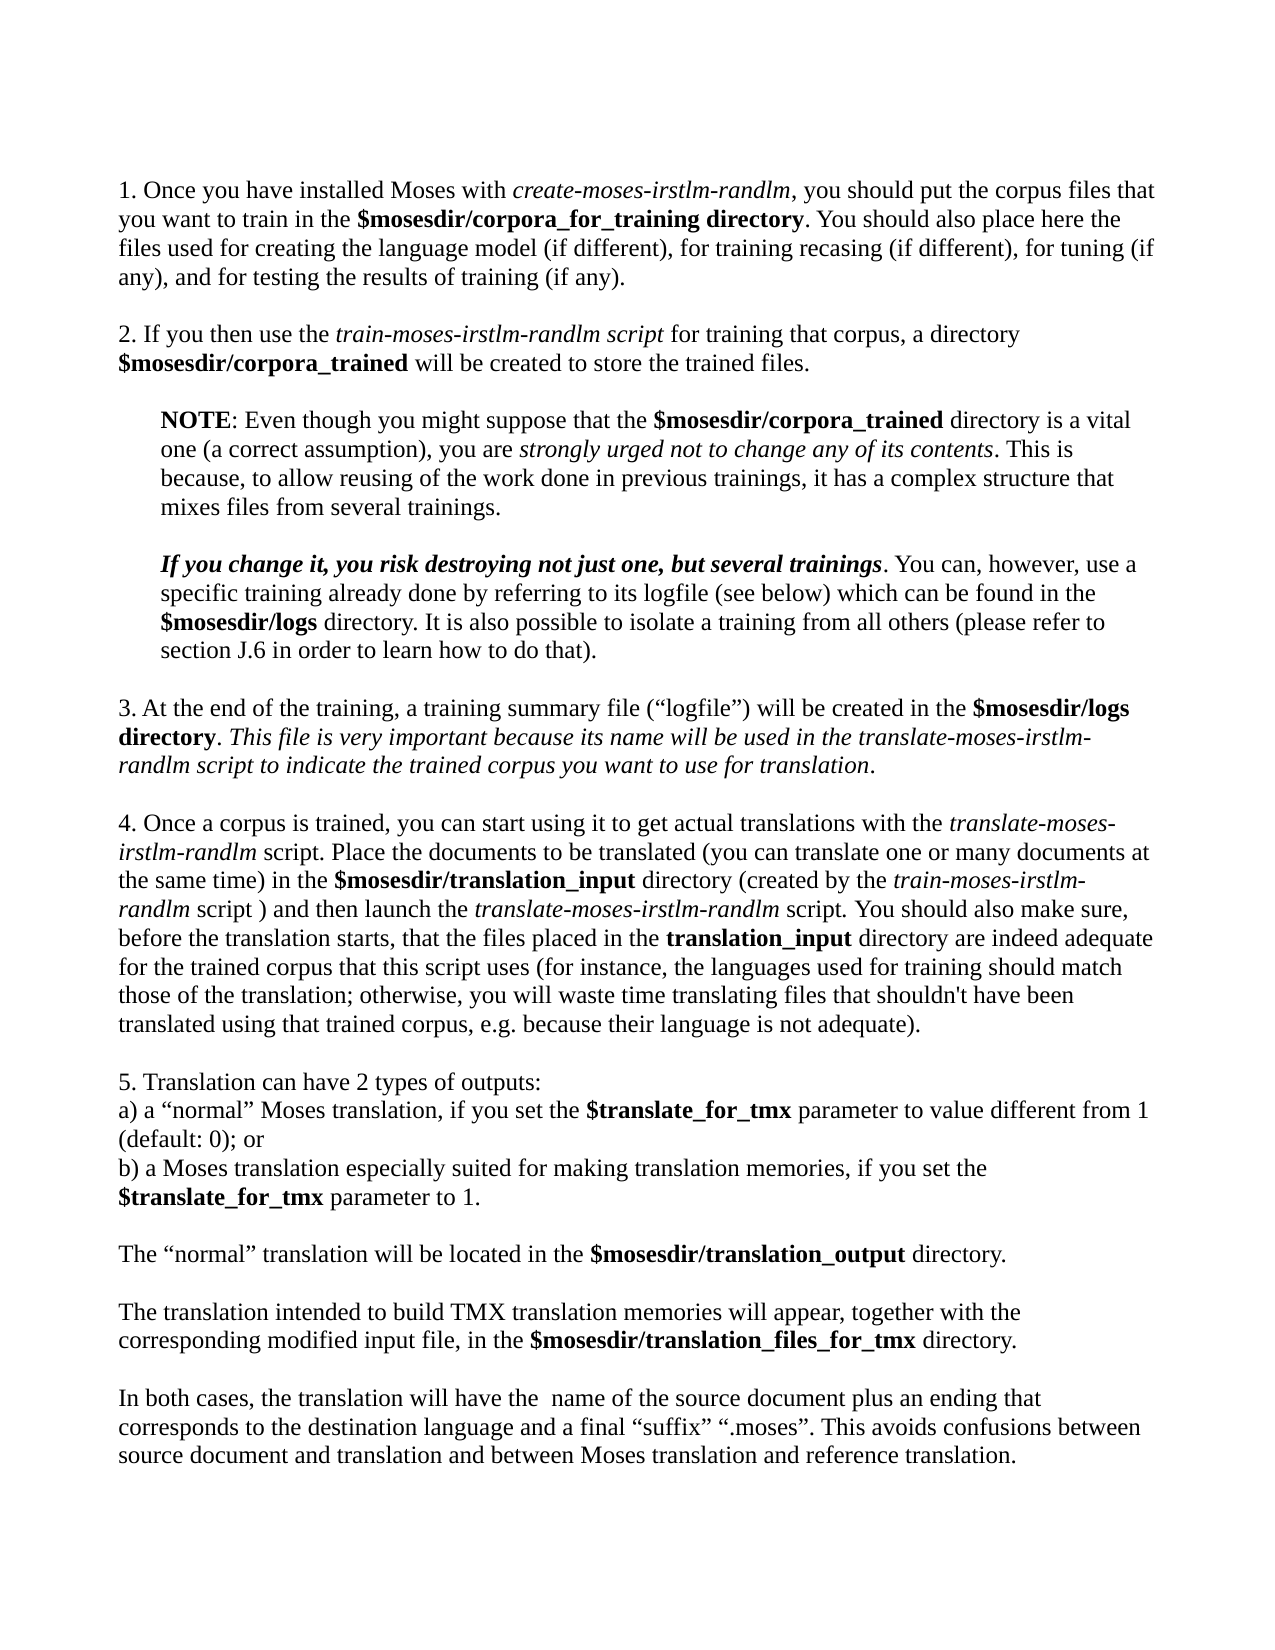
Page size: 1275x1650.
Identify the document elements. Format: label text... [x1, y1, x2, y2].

text If you change it, you risk destroying not just one, but several trainings. You can, however, use a specific training already done by referring to its logfile (see below) which can be found in the $mosesdir/logs directory. It is also possible to isolate a training from all others (please refer to section J.6 in order to learn how to do that). [160, 549, 1157, 664]
text 5. Translation can have 2 types of outputs: [118, 1067, 1157, 1096]
text NOTE: Even though you might suppose that the $mosesdir/corpora_trained directory is a vital one (a correct assumption), you are strongly urged not to change any of its contents. This is because, to allow reusing of the work done in previous trainings, it has a complex structure that mixes files from several trainings. [160, 406, 1157, 521]
text In both cases, the translation will have the name of the source document plus an ending that corresponds to the destination language and a final “suffix” “.moses”. This avoids confusions between source document and translation and between Moses translation and reference translation. [118, 1383, 1157, 1469]
text a) a “normal” Moses translation, if you set the $translate_for_tmx parameter to value different from 1 (default: 0); or [118, 1096, 1157, 1153]
text 1. Once you have installed Moses with create-moses-irstlm-randlm, you should put the corpus files that you want to train in the $mosesdir/corpora_for_training directory. You should also place here the files used for creating the language model (if different), for training recasing (if different), for tuning (if any), and for testing the results of training (if any). [118, 176, 1157, 291]
text 3. At the end of the training, a training summary file (“logfile”) will be created in the $mosesdir/logs directory. This file is very important because its name will be used in the translate-moses-irstlm-randlm script to indicate the trained corpus you want to use for translation. [118, 693, 1157, 779]
text 4. Once a corpus is trained, you can start using it to get actual translations with the translate-moses-irstlm-randlm script. Place the documents to be translated (you can translate one or many documents at the same time) in the $mosesdir/translation_input directory (created by the train-moses-irstlm-randlm script ) and then launch the translate-moses-irstlm-randlm script. You should also make sure, before the translation starts, that the files placed in the translation_input directory are indeed adequate for the trained corpus that this script uses (for instance, the languages used for training should match those of the translation; otherwise, you will waste time translating files that shouldn't have been translated using that trained corpus, e.g. because their language is not adequate). [118, 808, 1157, 1038]
text b) a Moses translation especially suited for making translation memories, if you set the $translate_for_tmx parameter to 1. [118, 1153, 1157, 1211]
text The “normal” translation will be located in the $mosesdir/translation_output directory. [118, 1239, 1157, 1268]
text 2. If you then use the train-moses-irstlm-randlm script for training that corpus, a directory $mosesdir/corpora_trained will be created to store the trained files. [118, 319, 1157, 377]
text The translation intended to build TMX translation memories will appear, together with the corresponding modified input file, in the $mosesdir/translation_files_for_tmx directory. [118, 1297, 1157, 1354]
